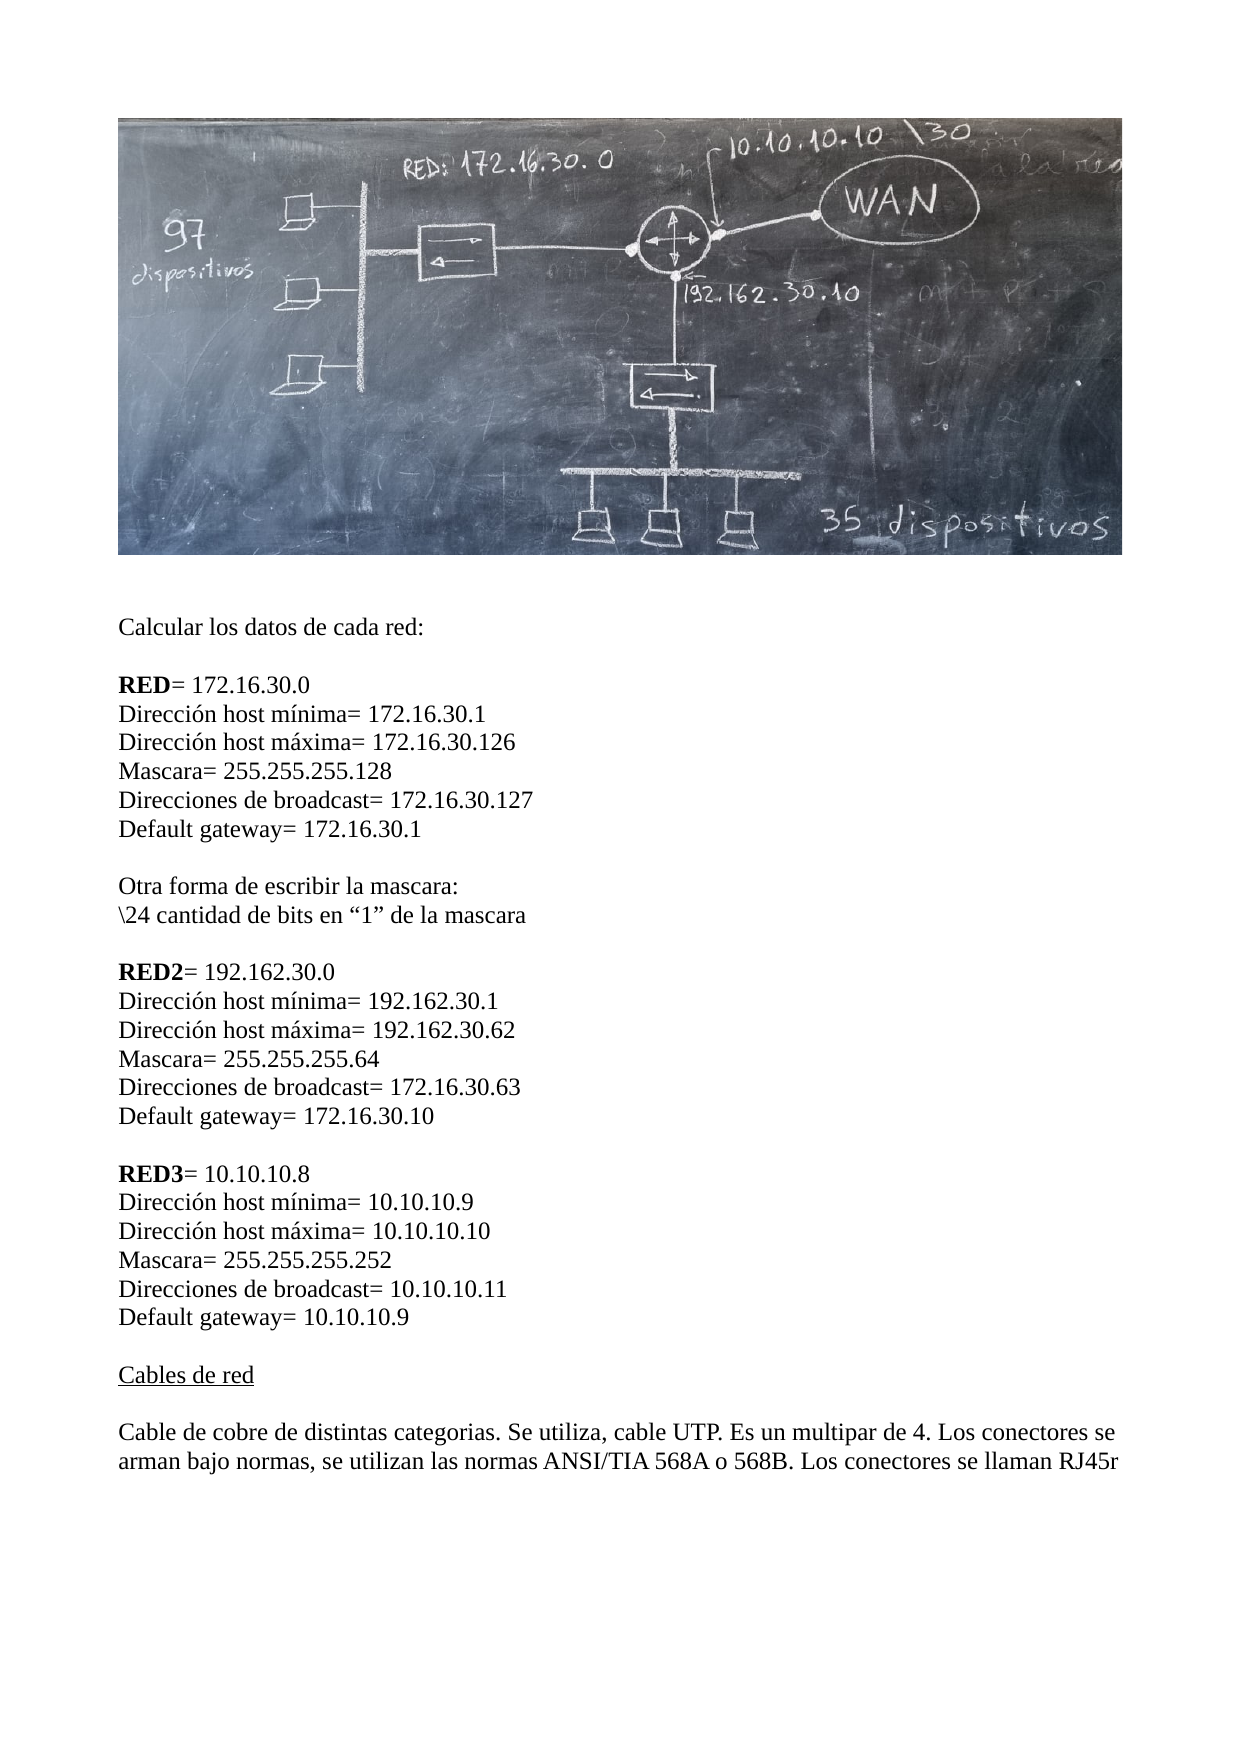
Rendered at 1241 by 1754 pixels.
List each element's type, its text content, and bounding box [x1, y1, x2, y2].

text Dirección host máxima= 172.16.30.126 [118, 727, 1122, 756]
text Direcciones de broadcast= 172.16.30.127 [118, 785, 1122, 814]
text Direcciones de broadcast= 10.10.10.11 [118, 1274, 1122, 1302]
text Otra forma de escribir la mascara: \24 cantidad de bits en “1” de la mascara [118, 871, 1122, 929]
text Dirección host mínima= 192.162.30.1 [118, 986, 1122, 1015]
text Default gateway= 172.16.30.1 [118, 814, 1122, 842]
text Mascara= 255.255.255.252 [118, 1245, 1122, 1274]
text Default gateway= 172.16.30.10 [118, 1101, 1122, 1130]
text Dirección host mínima= 10.10.10.9 [118, 1187, 1122, 1216]
text Dirección host máxima= 192.162.30.62 [118, 1015, 1122, 1044]
text Dirección host mínima= 172.16.30.1 [118, 699, 1122, 727]
text Direcciones de broadcast= 172.16.30.63 [118, 1072, 1122, 1101]
text RED2= 192.162.30.0 [118, 957, 1122, 986]
text RED3= 10.10.10.8 [118, 1159, 1122, 1187]
text Default gateway= 10.10.10.9 [118, 1302, 1122, 1331]
text Dirección host máxima= 10.10.10.10 [118, 1216, 1122, 1245]
text Mascara= 255.255.255.64 [118, 1044, 1122, 1072]
picture [118, 118, 1123, 555]
text Cables de red [118, 1360, 1122, 1389]
text Cable de cobre de distintas categorias. Se utiliza, cable UTP. Es un multipar de 4. Los conectores se arman bajo normas, se utilizan las normas ANSI/TIA 568A o 568B. Los conectores se llaman RJ45r [118, 1417, 1122, 1475]
text Calcular los datos de cada red: RED= 172.16.30.0 [118, 612, 1122, 699]
text Mascara= 255.255.255.128 [118, 756, 1122, 785]
